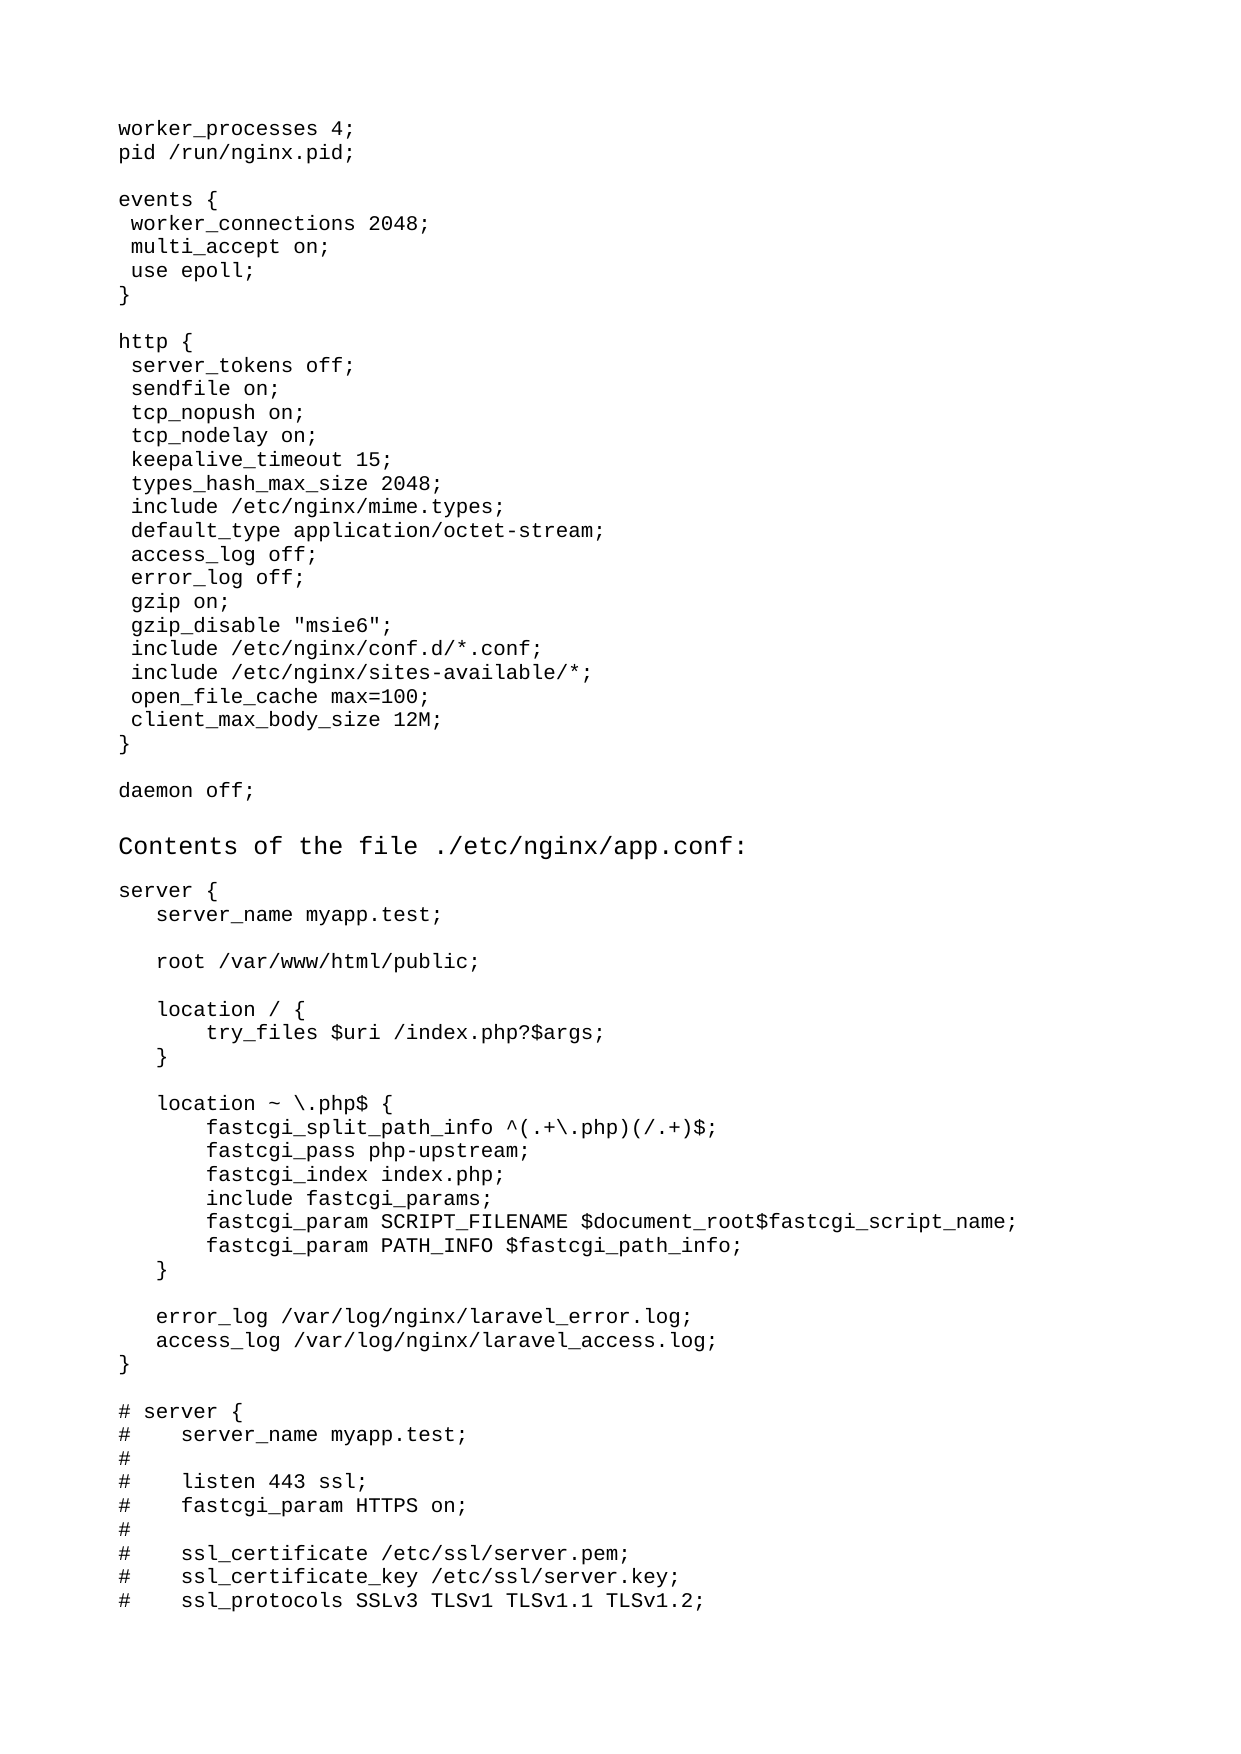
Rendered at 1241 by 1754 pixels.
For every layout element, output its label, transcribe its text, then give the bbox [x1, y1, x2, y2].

text daemon off; [118, 780, 1122, 804]
text include /etc/nginx/conf.d/*.conf; [118, 638, 1122, 662]
text } [118, 284, 1122, 307]
text http { [118, 331, 1122, 354]
text keepalive_timeout 15; [118, 449, 1122, 473]
text open_file_cache max=100; [118, 686, 1122, 709]
text # ssl_protocols SSLv3 TLSv1 TLSv1.1 TLSv1.2; [118, 1590, 1122, 1613]
text server_tokens off; [118, 354, 1122, 378]
text # ssl_certificate_key /etc/ssl/server.key; [118, 1566, 1122, 1590]
text } [118, 733, 1122, 757]
text fastcgi_split_path_info ^(.+\.php)(/.+)$; [118, 1117, 1122, 1141]
text root /var/www/html/public; [118, 951, 1122, 975]
text access_log off; [118, 544, 1122, 567]
text fastcgi_pass php-upstream; [118, 1141, 1122, 1164]
text multi_accept on; [118, 236, 1122, 260]
text location / { [118, 999, 1122, 1022]
text location ~ \.php$ { [118, 1093, 1122, 1117]
text try_files $uri /index.php?$args; [118, 1022, 1122, 1046]
text fastcgi_param PATH_INFO $fastcgi_path_info; [118, 1235, 1122, 1259]
text fastcgi_index index.php; [118, 1164, 1122, 1188]
text } [118, 1046, 1122, 1069]
text worker_connections 2048; [118, 213, 1122, 236]
text sendfile on; [118, 378, 1122, 402]
text default_type application/octet-stream; [118, 520, 1122, 544]
text # server_name myapp.test; [118, 1424, 1122, 1448]
text # ssl_certificate /etc/ssl/server.pem; [118, 1542, 1122, 1566]
text pid /run/nginx.pid; [118, 142, 1122, 165]
text gzip_disable "msie6"; [118, 615, 1122, 638]
text types_hash_max_size 2048; [118, 473, 1122, 496]
text use epoll; [118, 260, 1122, 284]
text } [118, 1259, 1122, 1282]
text # [118, 1448, 1122, 1472]
text include /etc/nginx/mime.types; [118, 496, 1122, 520]
text include /etc/nginx/sites-available/*; [118, 662, 1122, 686]
text } [118, 1353, 1122, 1377]
text worker_processes 4; [118, 118, 1122, 142]
text access_log /var/log/nginx/laravel_access.log; [118, 1330, 1122, 1353]
text events { [118, 189, 1122, 213]
text server_name myapp.test; [118, 904, 1122, 928]
text # server { [118, 1401, 1122, 1424]
text include fastcgi_params; [118, 1188, 1122, 1211]
text error_log off; [118, 567, 1122, 591]
text tcp_nopush on; [118, 402, 1122, 426]
text tcp_nodelay on; [118, 426, 1122, 449]
text error_log /var/log/nginx/laravel_error.log; [118, 1306, 1122, 1330]
text # [118, 1519, 1122, 1542]
text Contents of the file ./etc/nginx/app.conf: [118, 833, 1122, 862]
text server { [118, 880, 1122, 904]
text fastcgi_param SCRIPT_FILENAME $document_root$fastcgi_script_name; [118, 1211, 1122, 1235]
text client_max_body_size 12M; [118, 709, 1122, 733]
text # fastcgi_param HTTPS on; [118, 1495, 1122, 1519]
text # listen 443 ssl; [118, 1472, 1122, 1495]
text gzip on; [118, 591, 1122, 615]
